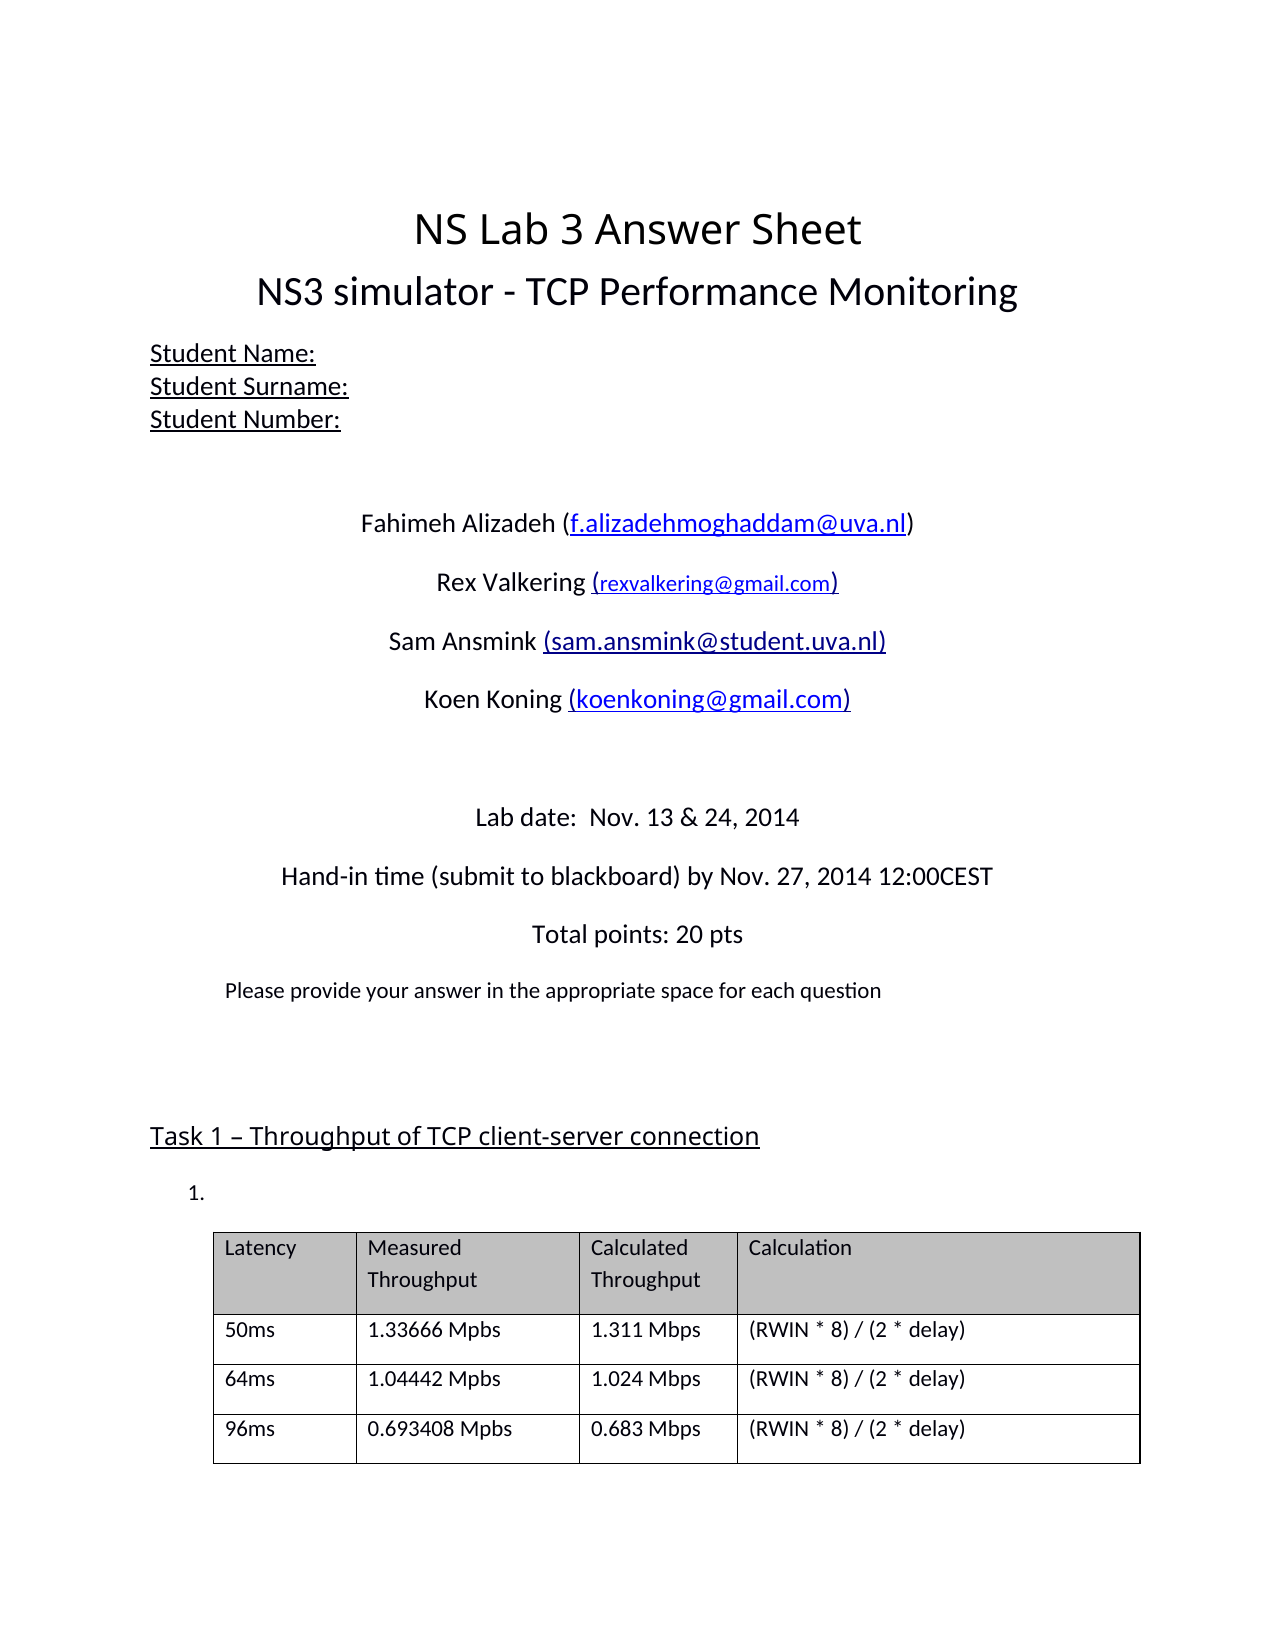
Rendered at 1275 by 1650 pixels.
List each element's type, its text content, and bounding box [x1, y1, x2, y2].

table_cell 1.33666 Mpbs [357, 1315, 579, 1363]
table_header Measured Throughput [357, 1233, 579, 1314]
table_cell (RWIN * 8) / (2 * delay) [738, 1415, 1139, 1463]
text Rex Valkering (rexvalkering@gmail.com) [150, 565, 1125, 598]
table_cell 96ms [214, 1415, 356, 1463]
text Lab date: Nov. 13 & 24, 2014 [150, 800, 1125, 833]
text Koen Koning (koenkoning@gmail.com) [150, 682, 1125, 715]
subtitle Task 1 – Throughput of TCP client-server connection [150, 1118, 1125, 1153]
text Student Surname: [150, 369, 1125, 402]
text Student Name: [150, 336, 1125, 369]
text Student Number: [150, 402, 1125, 435]
table_header Calculation [738, 1233, 1139, 1314]
table_cell 0.693408 Mpbs [357, 1415, 579, 1463]
table_cell 1.024 Mbps [580, 1365, 737, 1413]
table_cell 0.683 Mbps [580, 1415, 737, 1463]
text Sam Ansmink (sam.ansmink@student.uva.nl) [150, 624, 1125, 657]
subtitle NS Lab 3 Answer Sheet [150, 200, 1125, 257]
text Hand-in time (submit to blackboard) by Nov. 27, 2014 12:00CEST [150, 859, 1125, 892]
table_cell (RWIN * 8) / (2 * delay) [738, 1315, 1139, 1363]
table_cell 1.311 Mbps [580, 1315, 737, 1363]
table_cell (RWIN * 8) / (2 * delay) [738, 1365, 1139, 1413]
table_cell 1.04442 Mpbs [357, 1365, 579, 1413]
table_cell 64ms [214, 1365, 356, 1413]
text Total points: 20 pts [150, 917, 1125, 950]
table_cell 50ms [214, 1315, 356, 1363]
text NS3 simulator - TCP Performance Monitoring [150, 265, 1125, 316]
text Please provide your answer in the appropriate space for each question [225, 976, 1125, 1004]
table_header Latency [214, 1233, 356, 1314]
text Fahimeh Alizadeh (f.alizadehmoghaddam@uva.nl) [150, 506, 1125, 539]
table_header Calculated Throughput [580, 1233, 737, 1314]
